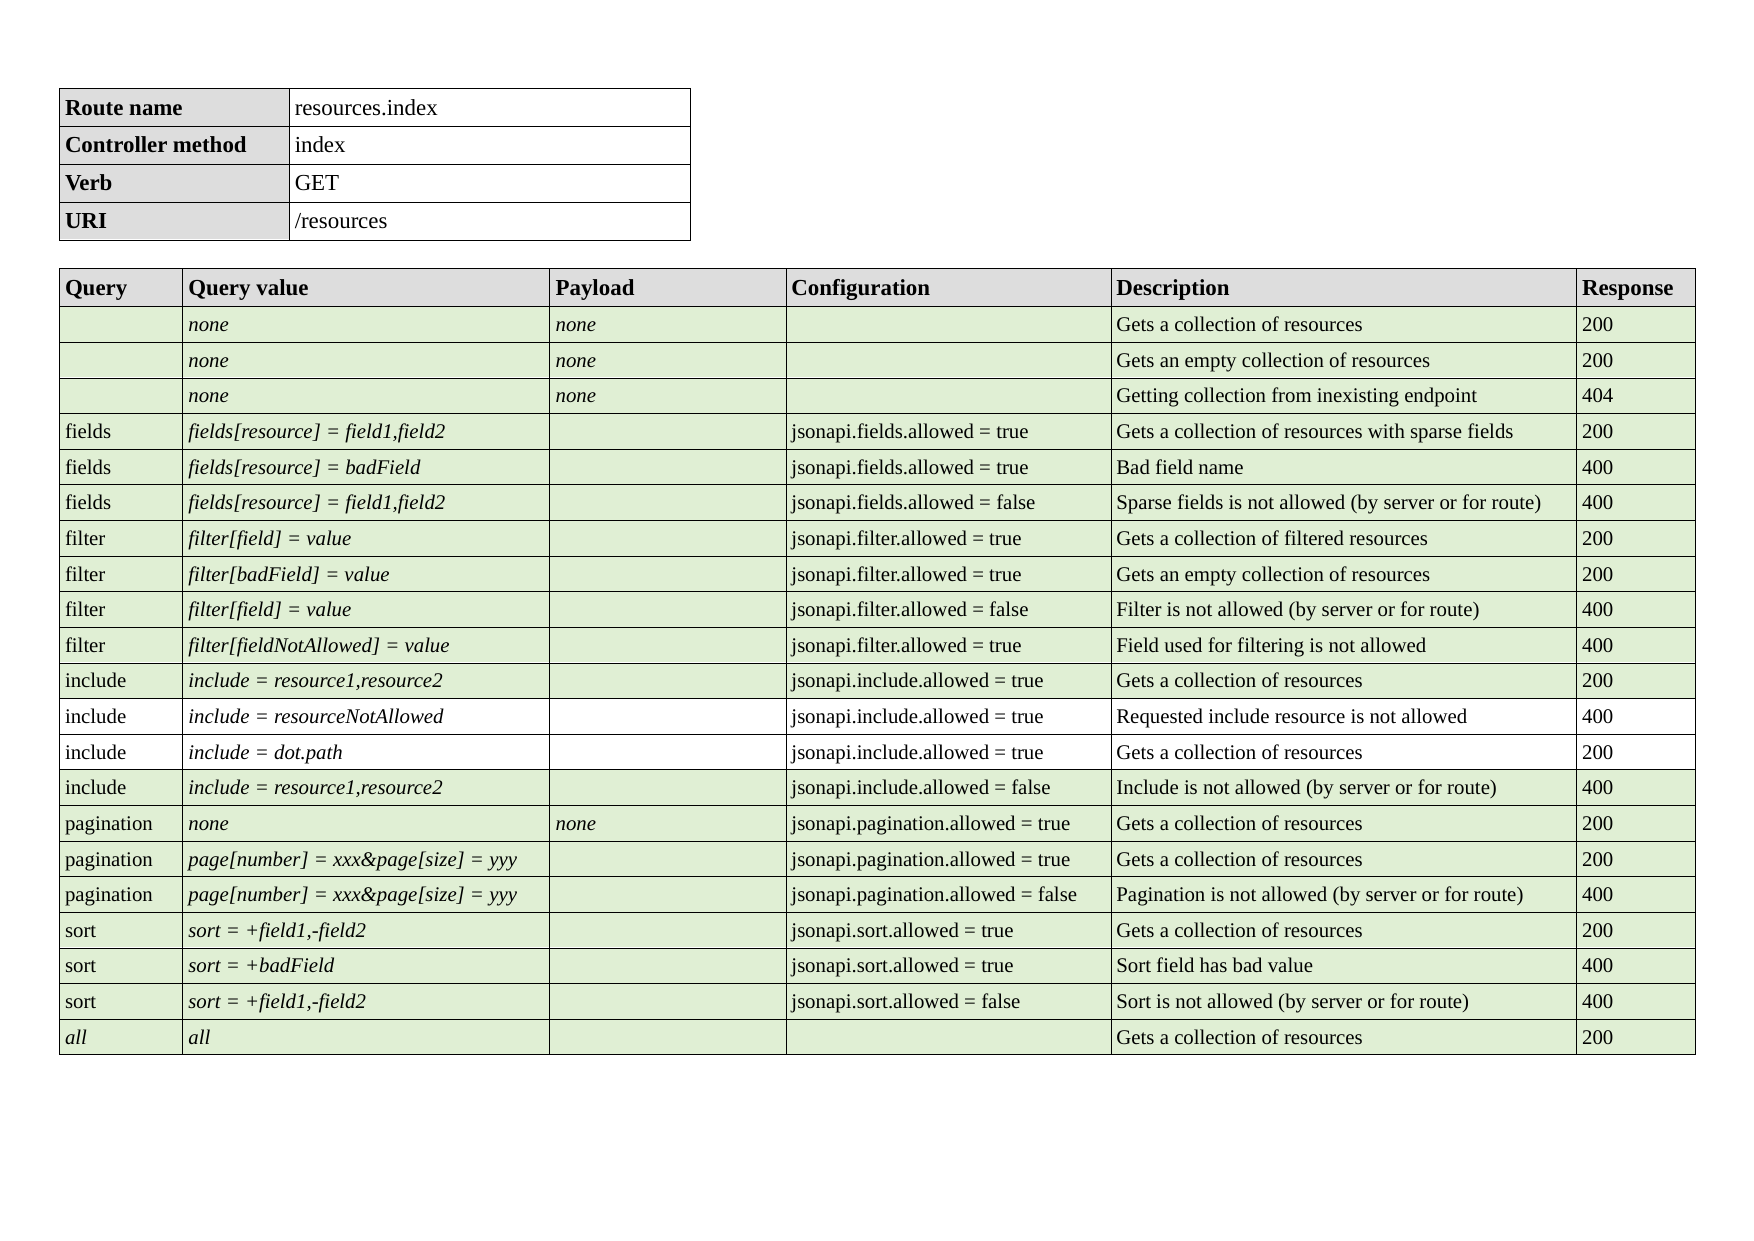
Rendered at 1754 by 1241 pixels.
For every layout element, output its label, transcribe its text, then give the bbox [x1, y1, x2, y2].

table_header Payload [550, 269, 786, 306]
table_cell fields [60, 414, 182, 449]
table_cell Gets a collection of resources with sparse fields [1112, 414, 1576, 449]
table_cell include [60, 664, 182, 698]
table_cell fields[resource] = badField [183, 450, 549, 484]
table_cell [550, 770, 786, 805]
table_cell [787, 343, 1111, 377]
table_cell index [290, 127, 690, 164]
table_cell [787, 1020, 1111, 1054]
table_cell Gets an empty collection of resources [1112, 557, 1576, 591]
table_cell jsonapi.include.allowed = true [787, 735, 1111, 769]
table_cell [550, 414, 786, 449]
table_cell none [550, 379, 786, 413]
table_cell [550, 557, 786, 591]
table_cell none [183, 343, 549, 377]
table_cell 200 [1577, 1020, 1695, 1054]
table_cell 200 [1577, 806, 1695, 841]
table_cell none [183, 307, 549, 342]
table_cell Field used for filtering is not allowed [1112, 628, 1576, 662]
table_cell [550, 913, 786, 947]
table_cell sort [60, 913, 182, 947]
table_cell Gets a collection of resources [1112, 664, 1576, 698]
table_cell filter [60, 521, 182, 556]
table_cell sort = +field1,-field2 [183, 984, 549, 1019]
table_cell none [183, 379, 549, 413]
table_cell 400 [1577, 628, 1695, 662]
table_cell [60, 379, 182, 413]
table_header Response [1577, 269, 1695, 306]
table_cell 200 [1577, 735, 1695, 769]
table_cell jsonapi.filter.allowed = true [787, 557, 1111, 591]
table_cell jsonapi.filter.allowed = true [787, 521, 1111, 556]
table_cell jsonapi.include.allowed = false [787, 770, 1111, 805]
table_cell [550, 949, 786, 983]
table_cell Gets an empty collection of resources [1112, 343, 1576, 377]
table_cell jsonapi.include.allowed = true [787, 699, 1111, 734]
table_cell filter [60, 592, 182, 627]
table_cell pagination [60, 877, 182, 912]
table_cell jsonapi.include.allowed = true [787, 664, 1111, 698]
table_cell none [550, 343, 786, 377]
table_cell [550, 699, 786, 734]
table_cell Controller method [60, 127, 289, 164]
table_cell 400 [1577, 984, 1695, 1019]
table_cell 200 [1577, 664, 1695, 698]
table_cell include [60, 699, 182, 734]
table_cell sort = +field1,-field2 [183, 913, 549, 947]
table_cell 400 [1577, 485, 1695, 520]
table_cell include = resource1,resource2 [183, 770, 549, 805]
table_cell all [60, 1020, 182, 1054]
table_cell jsonapi.filter.allowed = true [787, 628, 1111, 662]
table_cell Gets a collection of resources [1112, 806, 1576, 841]
table_cell 200 [1577, 557, 1695, 591]
table_cell none [550, 307, 786, 342]
table_cell /resources [290, 203, 690, 239]
table_cell [787, 379, 1111, 413]
table_cell fields[resource] = field1,field2 [183, 485, 549, 520]
table_cell Gets a collection of resources [1112, 842, 1576, 876]
table_cell Bad field name [1112, 450, 1576, 484]
table_cell [550, 628, 786, 662]
table_cell [550, 485, 786, 520]
table_cell 200 [1577, 343, 1695, 377]
table_cell 400 [1577, 699, 1695, 734]
table_cell Gets a collection of resources [1112, 735, 1576, 769]
table_cell Sort is not allowed (by server or for route) [1112, 984, 1576, 1019]
table_cell 400 [1577, 877, 1695, 912]
table_cell 400 [1577, 592, 1695, 627]
table_cell include = resourceNotAllowed [183, 699, 549, 734]
table_cell 200 [1577, 414, 1695, 449]
table_cell [787, 307, 1111, 342]
table_cell GET [290, 165, 690, 202]
table_cell [550, 735, 786, 769]
table_cell [60, 307, 182, 342]
table_cell Sort field has bad value [1112, 949, 1576, 983]
table_cell URI [60, 203, 289, 239]
table_cell all [183, 1020, 549, 1054]
table_cell 404 [1577, 379, 1695, 413]
table_cell [550, 842, 786, 876]
table_cell sort [60, 984, 182, 1019]
table_cell 200 [1577, 842, 1695, 876]
table_cell include [60, 735, 182, 769]
table_cell [550, 984, 786, 1019]
table_header resources.index [290, 89, 690, 126]
table_cell page[number] = xxx&page[size] = yyy [183, 842, 549, 876]
table_cell Getting collection from inexisting endpoint [1112, 379, 1576, 413]
table_cell Filter is not allowed (by server or for route) [1112, 592, 1576, 627]
table_cell jsonapi.fields.allowed = false [787, 485, 1111, 520]
table_cell jsonapi.pagination.allowed = true [787, 806, 1111, 841]
table_cell 200 [1577, 913, 1695, 947]
table_cell filter[field] = value [183, 592, 549, 627]
table_cell pagination [60, 842, 182, 876]
table_cell [60, 343, 182, 377]
table_cell Verb [60, 165, 289, 202]
table_cell page[number] = xxx&page[size] = yyy [183, 877, 549, 912]
table_cell filter[field] = value [183, 521, 549, 556]
table_cell Gets a collection of filtered resources [1112, 521, 1576, 556]
table_header Configuration [787, 269, 1111, 306]
table_cell [550, 592, 786, 627]
table_cell jsonapi.filter.allowed = false [787, 592, 1111, 627]
table_cell filter [60, 628, 182, 662]
table_cell jsonapi.sort.allowed = true [787, 913, 1111, 947]
table_cell fields[resource] = field1,field2 [183, 414, 549, 449]
table_cell none [183, 806, 549, 841]
table_cell include = dot.path [183, 735, 549, 769]
table_cell Include is not allowed (by server or for route) [1112, 770, 1576, 805]
table_cell Gets a collection of resources [1112, 913, 1576, 947]
table_cell Sparse fields is not allowed (by server or for route) [1112, 485, 1576, 520]
table_header Description [1112, 269, 1576, 306]
table_cell filter[fieldNotAllowed] = value [183, 628, 549, 662]
table_cell 400 [1577, 949, 1695, 983]
table_cell jsonapi.sort.allowed = true [787, 949, 1111, 983]
table_header Query [60, 269, 182, 306]
table_cell [550, 877, 786, 912]
table_cell jsonapi.pagination.allowed = true [787, 842, 1111, 876]
table_cell filter [60, 557, 182, 591]
table_cell Pagination is not allowed (by server or for route) [1112, 877, 1576, 912]
table_cell 400 [1577, 450, 1695, 484]
table_cell filter[badField] = value [183, 557, 549, 591]
table_cell [550, 521, 786, 556]
table_cell 200 [1577, 307, 1695, 342]
table_cell pagination [60, 806, 182, 841]
table_cell jsonapi.sort.allowed = false [787, 984, 1111, 1019]
table_cell Gets a collection of resources [1112, 1020, 1576, 1054]
table_cell [550, 1020, 786, 1054]
table_cell Gets a collection of resources [1112, 307, 1576, 342]
table_cell none [550, 806, 786, 841]
table_cell 200 [1577, 521, 1695, 556]
table_cell [550, 450, 786, 484]
table_cell [550, 664, 786, 698]
table_cell sort = +badField [183, 949, 549, 983]
table_cell Requested include resource is not allowed [1112, 699, 1576, 734]
table_cell jsonapi.pagination.allowed = false [787, 877, 1111, 912]
table_cell sort [60, 949, 182, 983]
table_cell fields [60, 485, 182, 520]
table_cell jsonapi.fields.allowed = true [787, 450, 1111, 484]
table_cell include = resource1,resource2 [183, 664, 549, 698]
table_cell jsonapi.fields.allowed = true [787, 414, 1111, 449]
table_header Route name [60, 89, 289, 126]
table_cell fields [60, 450, 182, 484]
table_cell include [60, 770, 182, 805]
table_header Query value [183, 269, 549, 306]
table_cell 400 [1577, 770, 1695, 805]
